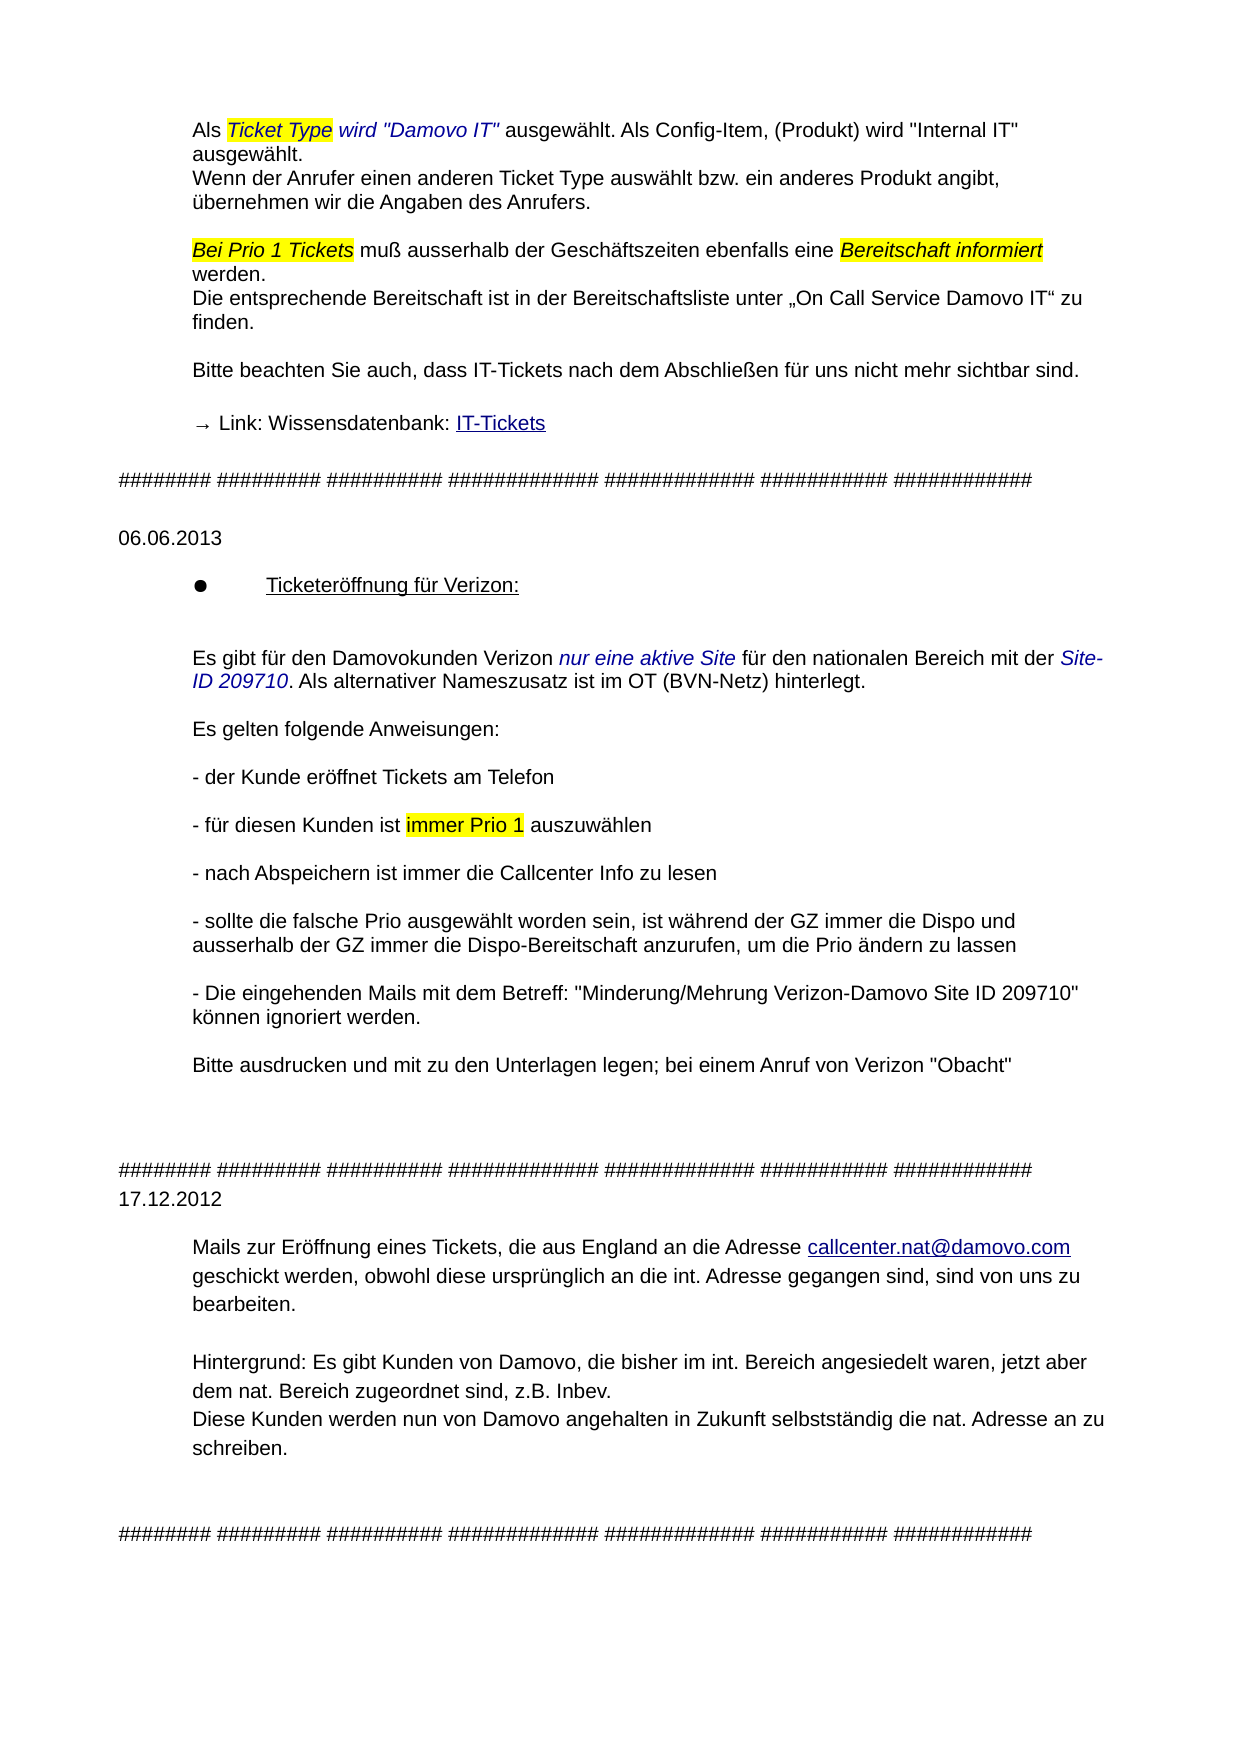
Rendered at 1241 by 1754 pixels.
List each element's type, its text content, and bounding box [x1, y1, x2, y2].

text - Die eingehenden Mails mit dem Betreff: "Minderung/Mehrung Verizon-Damovo Site ID 209710" können ignoriert werden. [192, 981, 1122, 1029]
text ######## ######### ########## ############# ############# ########### ############ [118, 468, 1122, 492]
text Hintergrund: Es gibt Kunden von Damovo, die bisher im int. Bereich angesiedelt waren, jetzt aber dem nat. Bereich zugeordnet sind, z.B. Inbev. [192, 1350, 1122, 1402]
text Die entsprechende Bereitschaft ist in der Bereitschaftsliste unter „On Call Service Damovo IT“ zu finden. [192, 286, 1122, 334]
list Wenn der Anrufer einen anderen Ticket Type auswählt bzw. ein anderes Produkt angibt, übernehmen wir die Angaben des Anrufers. [192, 166, 1122, 214]
text - für diesen Kunden ist immer Prio 1 auszuwählen [192, 813, 1122, 837]
text Bei Prio 1 Tickets muß ausserhalb der Geschäftszeiten ebenfalls eine Bereitschaft informiert werden. [192, 238, 1122, 286]
text ######## ######### ########## ############# ############# ########### ############ [118, 1158, 1122, 1182]
text Diese Kunden werden nun von Damovo angehalten in Zukunft selbstständig die nat. Adresse an zu schreiben. [192, 1407, 1122, 1460]
text Es gelten folgende Anweisungen: [192, 717, 1122, 741]
list Als Ticket Type wird "Damovo IT" ausgewählt. Als Config-Item, (Produkt) wird "Internal IT" ausgewählt. [192, 118, 1122, 166]
text 06.06.2013 [118, 525, 1122, 549]
text Mails zur Eröffnung eines Tickets, die aus England an die Adresse callcenter.nat@damovo.com geschickt werden, obwohl diese ursprünglich an die int. Adresse gegangen sind, sind von uns zu bearbeiten. [192, 1235, 1122, 1316]
text - der Kunde eröffnet Tickets am Telefon [192, 765, 1122, 789]
text ######## ######### ########## ############# ############# ########### ############ [118, 1522, 1122, 1546]
text - sollte die falsche Prio ausgewählt worden sein, ist während der GZ immer die Dispo und ausserhalb der GZ immer die Dispo-Bereitschaft anzurufen, um die Prio ändern zu lassen [192, 909, 1122, 957]
text Bitte ausdrucken und mit zu den Unterlagen legen; bei einem Anruf von Verizon "Obacht" [192, 1053, 1122, 1077]
list Ticketeröffnung für Verizon: [192, 573, 1122, 597]
text - nach Abspeichern ist immer die Callcenter Info zu lesen [192, 861, 1122, 885]
text Bitte beachten Sie auch, dass IT-Tickets nach dem Abschließen für uns nicht mehr sichtbar sind. [192, 358, 1122, 382]
text → Link: Wissensdatenbank: IT-Tickets [192, 410, 1122, 434]
text 17.12.2012 [118, 1187, 1122, 1211]
text Es gibt für den Damovokunden Verizon nur eine aktive Site für den nationalen Bereich mit der Site-ID 209710. Als alternativer Nameszusatz ist im OT (BVN-Netz) hinterlegt. [192, 645, 1122, 693]
